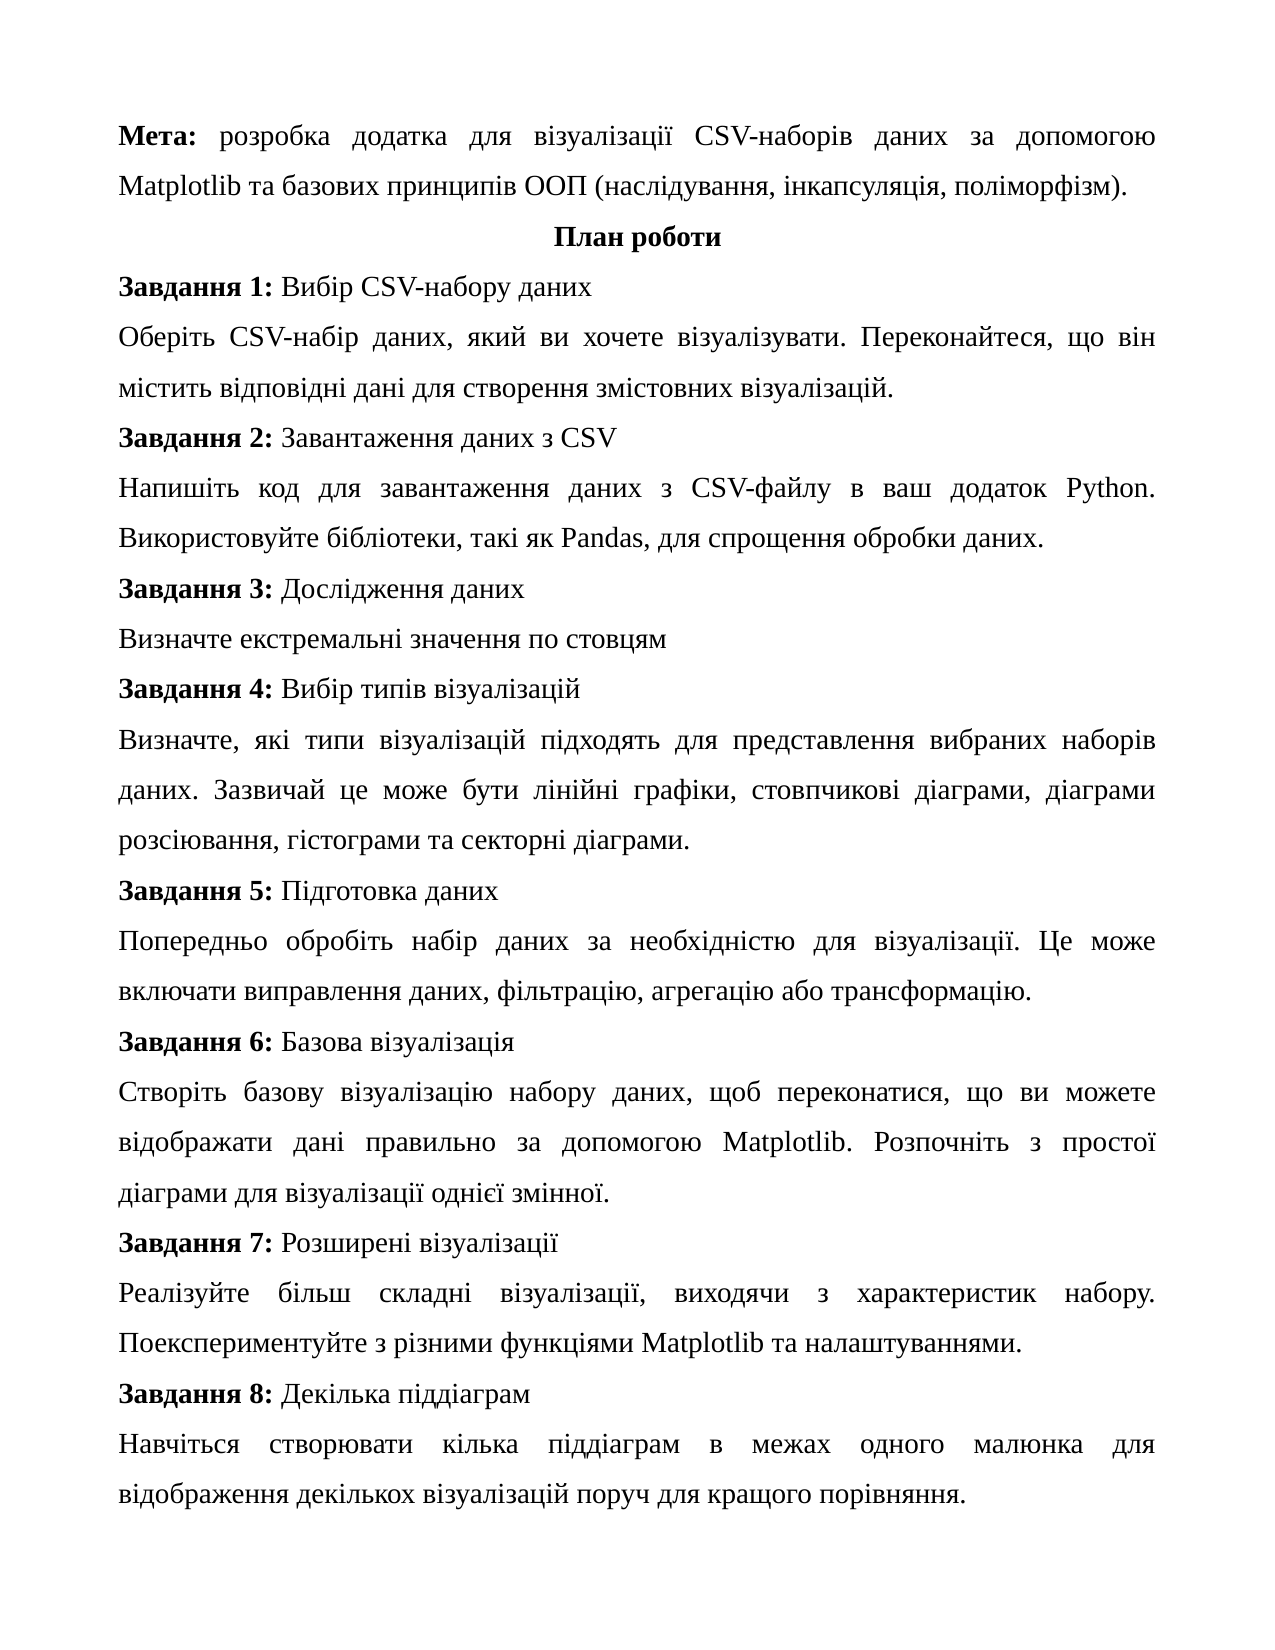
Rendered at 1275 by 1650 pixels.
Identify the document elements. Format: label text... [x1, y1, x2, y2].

text Створіть базову візуалізацію набору даних, щоб переконатися, що ви можете відображати дані правильно за допомогою Matplotlib. Розпочніть з простої діаграми для візуалізації однієї змінної. [118, 1074, 1157, 1208]
text Завдання 3: Дослідження даних [118, 571, 1157, 604]
text Оберіть CSV-набір даних, який ви хочете візуалізувати. Переконайтеся, що він містить відповідні дані для створення змістовних візуалізацій. [118, 319, 1157, 403]
text План роботи [118, 219, 1157, 252]
text Завдання 6: Базова візуалізація [118, 1024, 1157, 1057]
text Завдання 5: Підготовка даних [118, 873, 1157, 906]
text Навчіться створювати кілька піддіаграм в межах одного малюнка для відображення декількох візуалізацій поруч для кращого порівняння. [118, 1426, 1157, 1510]
text Реалізуйте більш складні візуалізації, виходячи з характеристик набору. Поекспериментуйте з різними функціями Matplotlib та налаштуваннями. [118, 1275, 1157, 1359]
text Завдання 4: Вибір типів візуалізацій [118, 672, 1157, 705]
text Мета: розробка додатка для візуалізації CSV-наборів даних за допомогою Matplotlib та базових принципів ООП (наслідування, інкапсуляція, поліморфізм). [118, 118, 1157, 202]
text Завдання 2: Завантаження даних з CSV [118, 420, 1157, 453]
text Визначте екстремальні значення по стовцям [118, 621, 1157, 655]
text Визначте, які типи візуалізацій підходять для представлення вибраних наборів даних. Зазвичай це може бути лінійні графіки, стовпчикові діаграми, діаграми розсіювання, гістограми та секторні діаграми. [118, 722, 1157, 856]
text Завдання 8: Декілька піддіаграм [118, 1376, 1157, 1409]
text Завдання 7: Розширені візуалізації [118, 1225, 1157, 1258]
text Завдання 1: Вибір CSV-набору даних [118, 269, 1157, 303]
text Попередньо обробіть набір даних за необхідністю для візуалізації. Це може включати виправлення даних, фільтрацію, агрегацію або трансформацію. [118, 923, 1157, 1007]
text Напишіть код для завантаження даних з CSV-файлу в ваш додаток Python. Використовуйте бібліотеки, такі як Pandas, для спрощення обробки даних. [118, 470, 1157, 554]
